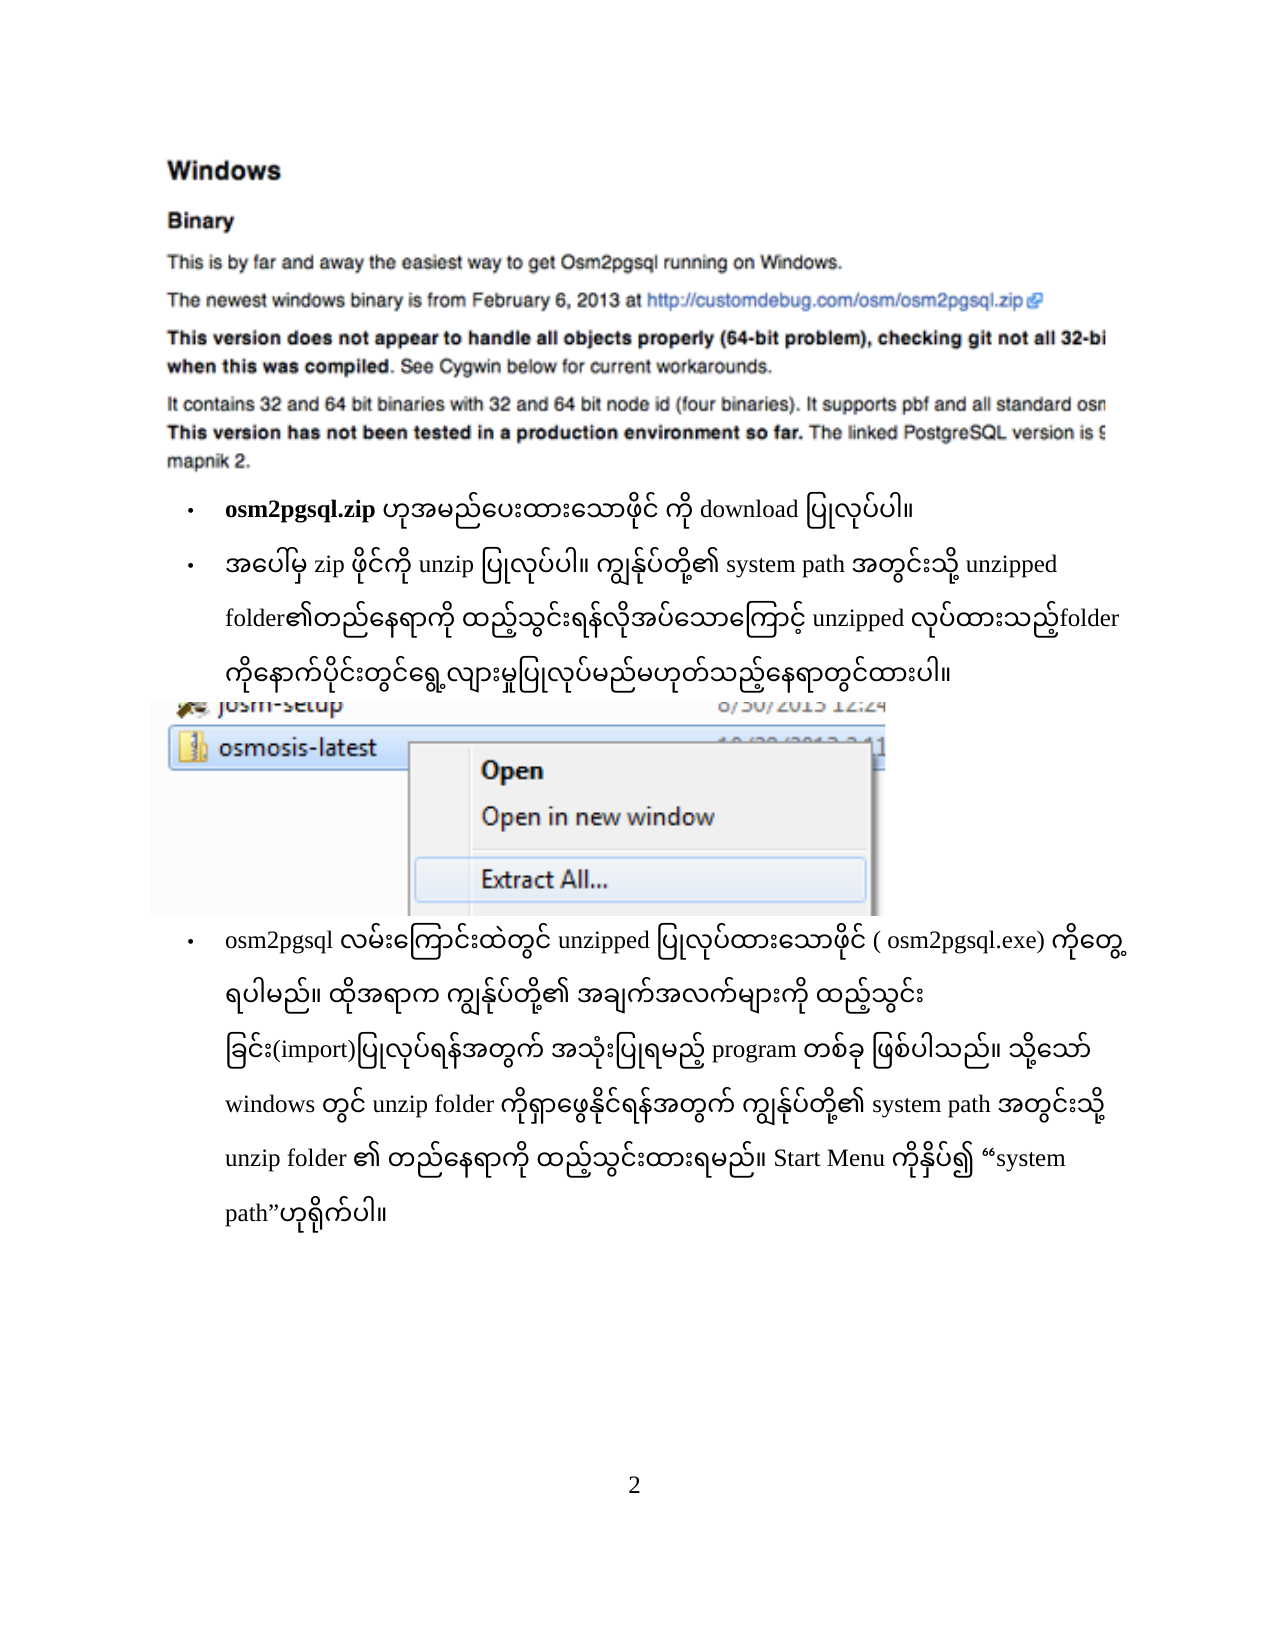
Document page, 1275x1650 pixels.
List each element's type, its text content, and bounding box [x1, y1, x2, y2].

picture [150, 150, 1106, 476]
picture [150, 702, 886, 916]
list osm2pgsql လမ်းကြောင်းထဲတွင် unzipped ပြုလုပ်ထားသောဖိုင် ( osm2pgsql.exe) ကိုတွေ့ရပါမည်။ ထိုအရာက ကျွန်ုပ်တို့၏ အချက်အလက်များကို ထည့်သွင်းခြင်း(import)ပြုလုပ်ရန်အတွက် အသုံးပြုရမည့် program တစ်ခု ဖြစ်ပါသည်။ သို့သော် windows တွင် unzip folder ကိုရှာဖွေနိုင်ရန်အတွက် ကျွန်ုပ်တို့၏ system path အတွင်းသို့ unzip folder ၏ တည်နေရာကို ထည့်သွင်းထားရမည်။ Start Menu ကိုနှိပ်၍ “system path”ဟုရိုက်ပါ။ [187, 915, 1125, 1243]
list osm2pgsql.zip ဟုအမည်ပေးထားသောဖိုင် ကို download ပြုလုပ်ပါ။ [187, 484, 1125, 539]
list အပေါ်မှ zip ဖိုင်ကို unzip ပြုလုပ်ပါ။ ကျွန်ုပ်တို့၏ system path အတွင်းသို့ unzipped folder၏တည်နေရာကို ထည့်သွင်းရန်လိုအပ်သောကြောင့် unzipped လုပ်ထားသည့်folder ကိုနောက်ပိုင်းတွင်ရွေ့လျားမှုပြုလုပ်မည်မဟုတ်သည့်နေရာတွင်ထားပါ။ [187, 539, 1125, 703]
